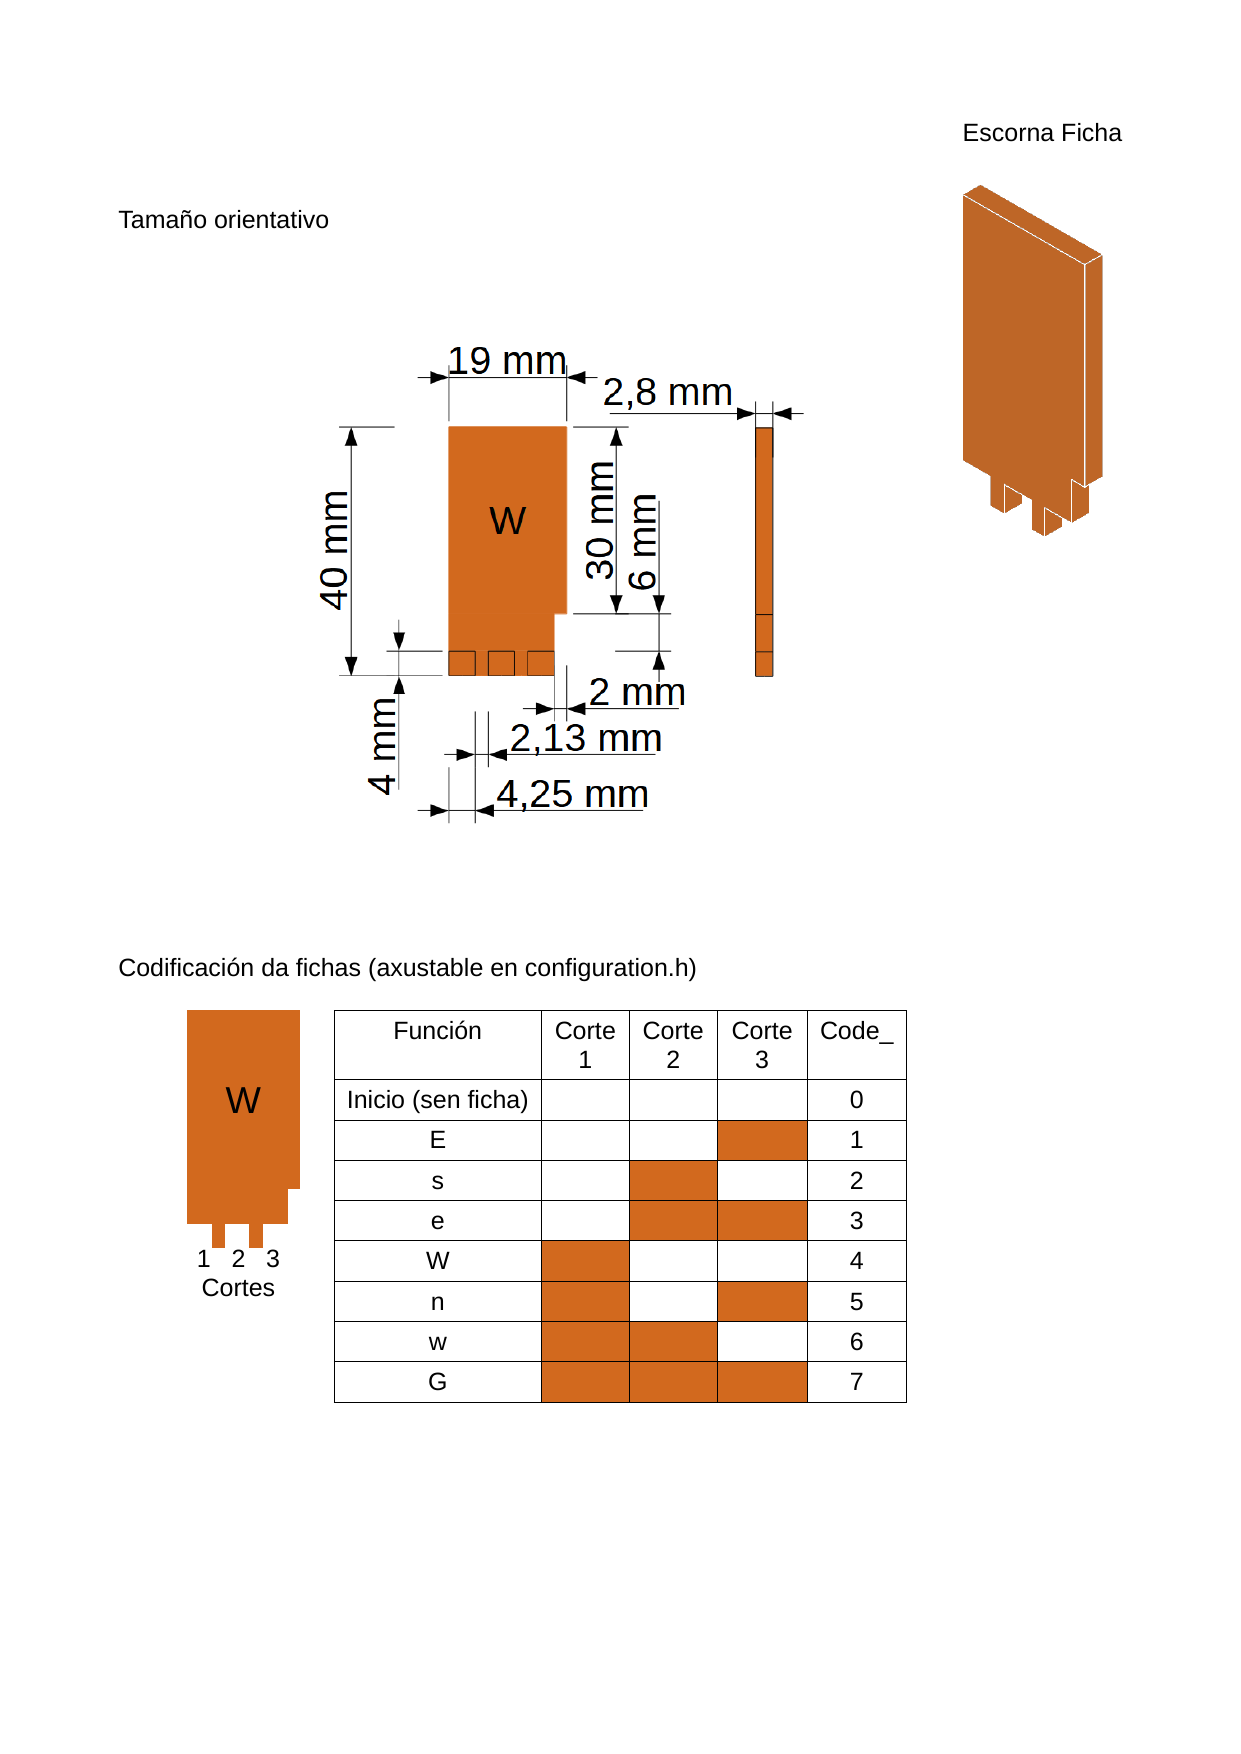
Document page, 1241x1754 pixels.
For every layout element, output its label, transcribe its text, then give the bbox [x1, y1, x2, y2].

table_header Corte 1 [542, 1011, 629, 1079]
table_cell [718, 1121, 807, 1160]
table_cell 1 [808, 1121, 906, 1160]
table_cell [542, 1282, 629, 1321]
table_cell [630, 1121, 717, 1160]
table_cell 3 [808, 1201, 906, 1240]
table_cell 6 [808, 1322, 906, 1361]
table_cell [630, 1080, 717, 1119]
table_cell [630, 1282, 717, 1321]
table_cell [630, 1362, 717, 1402]
table_cell s [335, 1161, 541, 1200]
table_cell [718, 1282, 807, 1321]
table_cell [542, 1161, 629, 1200]
table_cell [718, 1322, 807, 1361]
table_cell [542, 1241, 629, 1281]
table_cell w [335, 1322, 541, 1361]
table_cell e [335, 1201, 541, 1240]
table_cell [718, 1161, 807, 1200]
table_cell [630, 1322, 717, 1361]
picture [940, 169, 1119, 559]
table_cell Inicio (sen ficha) [335, 1080, 541, 1119]
table_cell 5 [808, 1282, 906, 1321]
table_cell W [335, 1241, 541, 1281]
table_cell 7 [808, 1362, 906, 1402]
table_cell [630, 1161, 717, 1200]
table_cell 2 [808, 1161, 906, 1200]
table_cell 4 [808, 1241, 906, 1281]
table_cell n [335, 1282, 541, 1321]
table_cell 0 [808, 1080, 906, 1119]
table_header Code_ [808, 1011, 906, 1079]
table_cell [718, 1201, 807, 1240]
table_cell [542, 1201, 629, 1240]
table_header Corte 2 [630, 1011, 717, 1079]
table_cell [718, 1362, 807, 1402]
table_cell [630, 1201, 717, 1240]
table_cell E [335, 1121, 541, 1160]
table_cell [542, 1080, 629, 1119]
table_cell [718, 1241, 807, 1281]
picture [266, 325, 839, 837]
table_cell [542, 1121, 629, 1160]
text Codificación da fichas (axustable en configuration.h) [118, 953, 1122, 981]
table_header Función [335, 1011, 541, 1079]
table_cell [542, 1322, 629, 1361]
table_cell [542, 1362, 629, 1402]
text Tamaño orientativo [118, 205, 940, 234]
table_header Corte 3 [718, 1011, 807, 1079]
table_cell G [335, 1362, 541, 1402]
table_cell [630, 1241, 717, 1281]
table_cell [718, 1080, 807, 1119]
